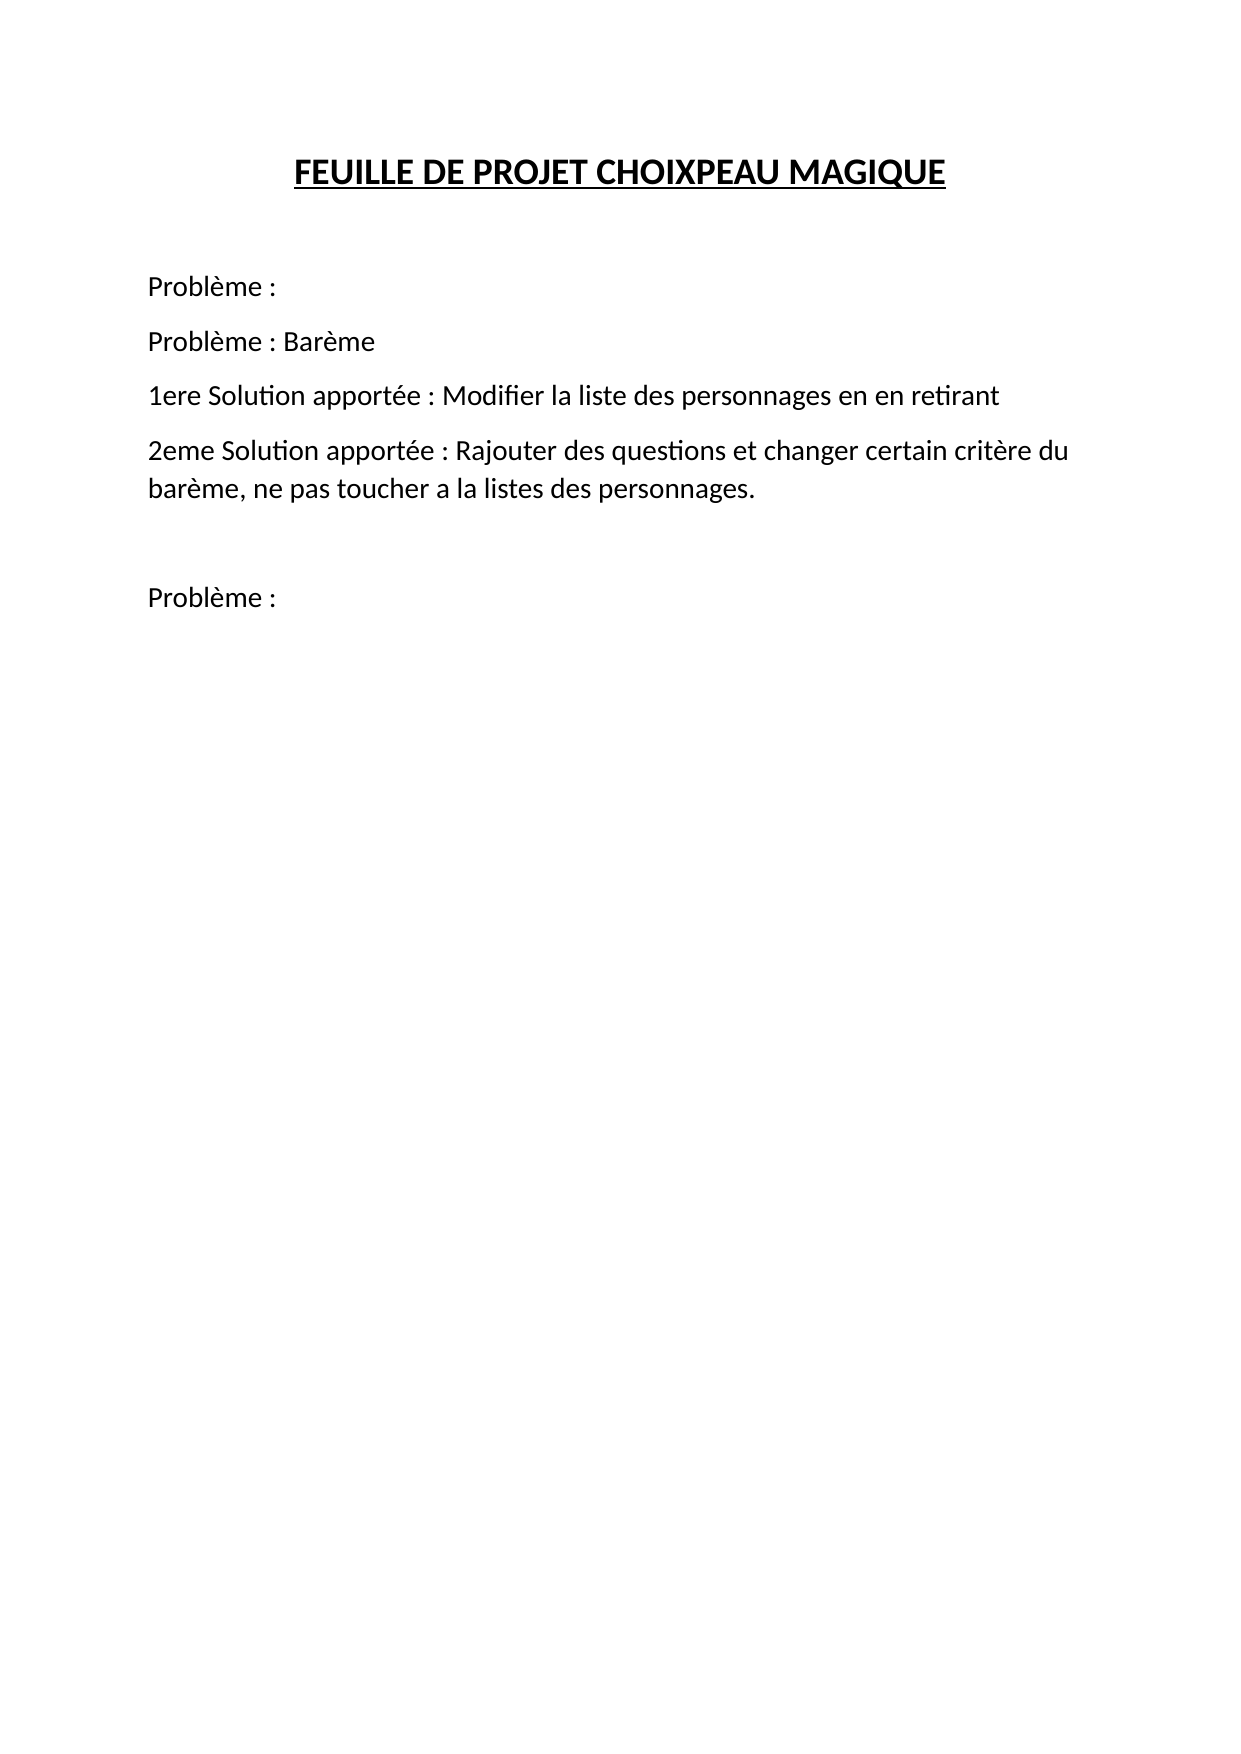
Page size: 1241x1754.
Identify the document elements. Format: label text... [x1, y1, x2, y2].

text Problème : [148, 268, 1093, 303]
text 1ere Solution apportée : Modifier la liste des personnages en en retirant [148, 377, 1093, 413]
text Problème : Barème [148, 323, 1093, 358]
text 2eme Solution apportée : Rajouter des questions et changer certain critère du barème, ne pas toucher a la listes des personnages. [148, 432, 1093, 506]
text FEUILLE DE PROJET CHOIXPEAU MAGIQUE [148, 148, 1093, 193]
text Problème : [148, 579, 1093, 615]
